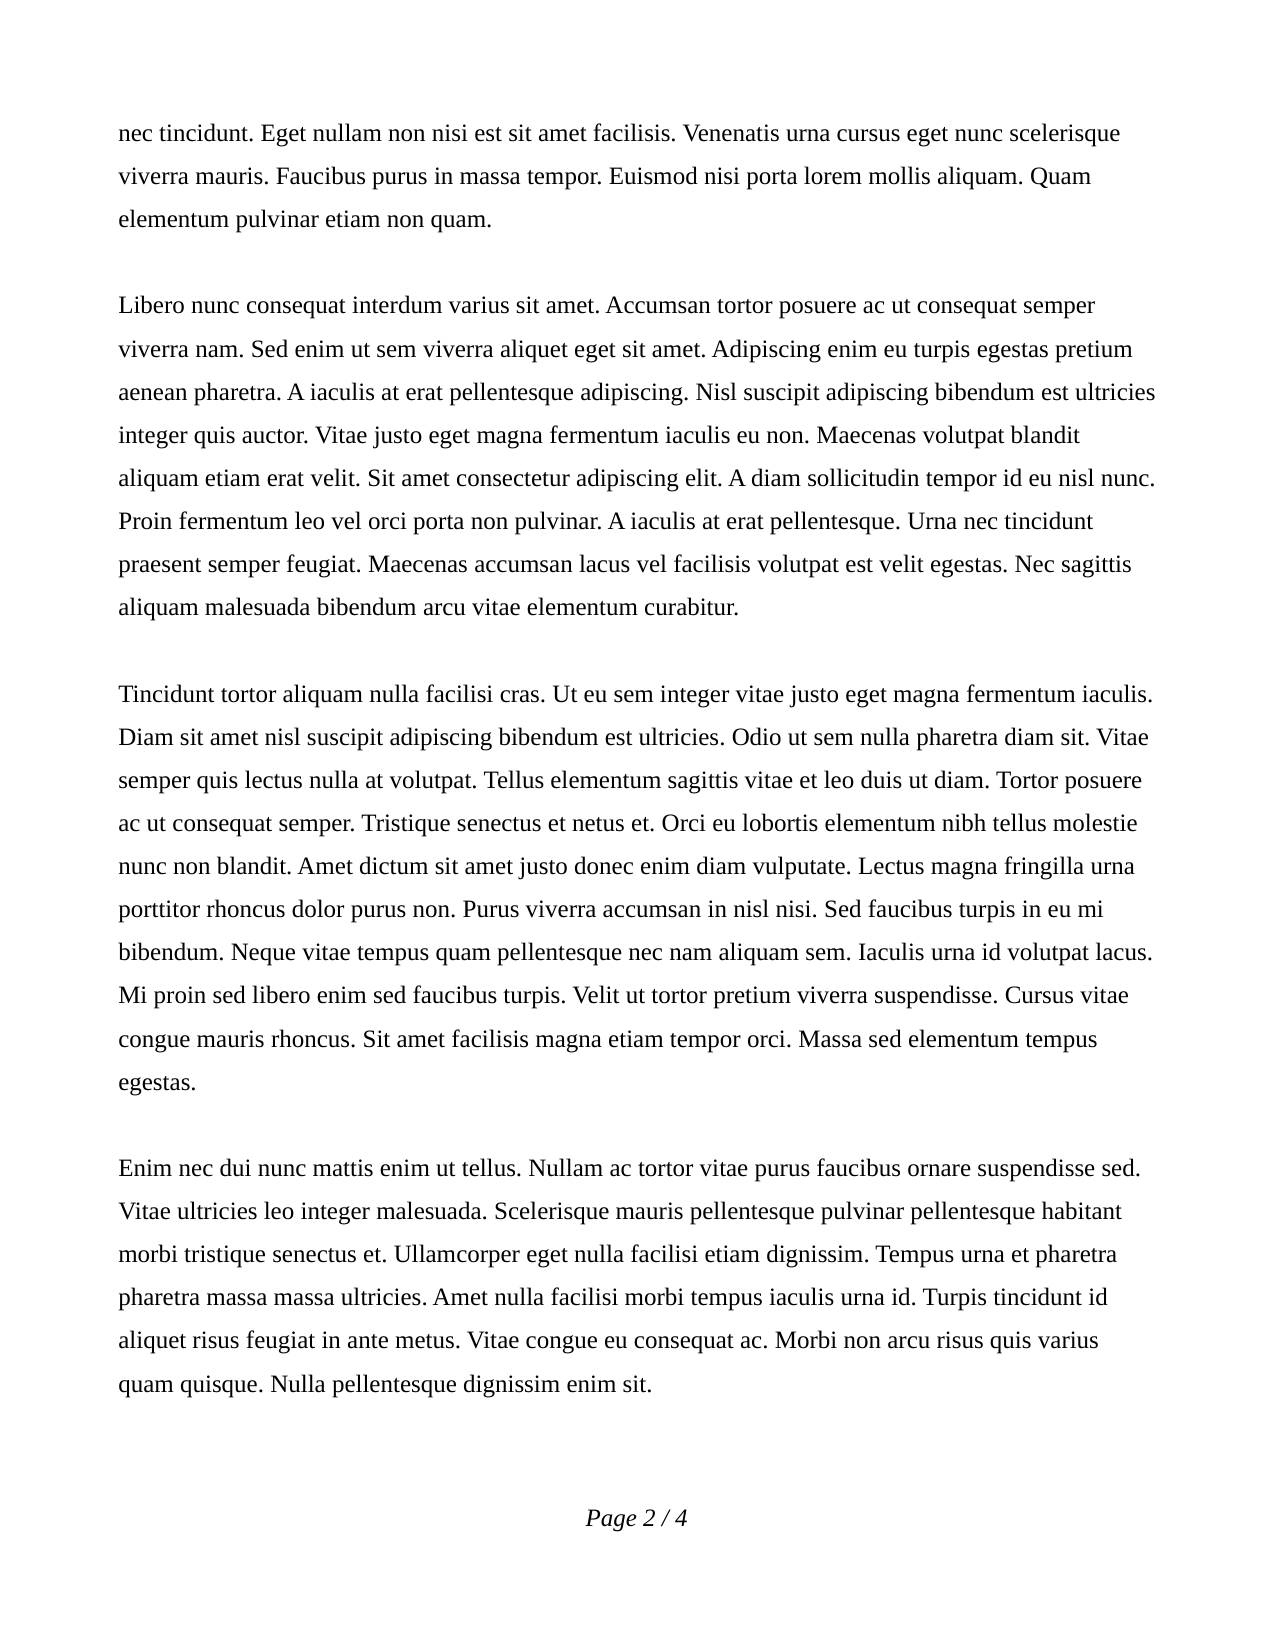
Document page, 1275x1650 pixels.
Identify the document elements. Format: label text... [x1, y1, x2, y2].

text Tincidunt tortor aliquam nulla facilisi cras. Ut eu sem integer vitae justo eget magna fermentum iaculis. Diam sit amet nisl suscipit adipiscing bibendum est ultricies. Odio ut sem nulla pharetra diam sit. Vitae semper quis lectus nulla at volutpat. Tellus elementum sagittis vitae et leo duis ut diam. Tortor posuere ac ut consequat semper. Tristique senectus et netus et. Orci eu lobortis elementum nibh tellus molestie nunc non blandit. Amet dictum sit amet justo donec enim diam vulputate. Lectus magna fringilla urna porttitor rhoncus dolor purus non. Purus viverra accumsan in nisl nisi. Sed faucibus turpis in eu mi bibendum. Neque vitae tempus quam pellentesque nec nam aliquam sem. Iaculis urna id volutpat lacus. Mi proin sed libero enim sed faucibus turpis. Velit ut tortor pretium viverra suspendisse. Cursus vitae congue mauris rhoncus. Sit amet facilisis magna etiam tempor orci. Massa sed elementum tempus egestas. [118, 679, 1157, 1096]
text nec tincidunt. Eget nullam non nisi est sit amet facilisis. Venenatis urna cursus eget nunc scelerisque viverra mauris. Faucibus purus in massa tempor. Euismod nisi porta lorem mollis aliquam. Quam elementum pulvinar etiam non quam. [118, 118, 1157, 233]
text Enim nec dui nunc mattis enim ut tellus. Nullam ac tortor vitae purus faucibus ornare suspendisse sed. Vitae ultricies leo integer malesuada. Scelerisque mauris pellentesque pulvinar pellentesque habitant morbi tristique senectus et. Ullamcorper eget nulla facilisi etiam dignissim. Tempus urna et pharetra pharetra massa massa ultricies. Amet nulla facilisi morbi tempus iaculis urna id. Turpis tincidunt id aliquet risus feugiat in ante metus. Vitae congue eu consequat ac. Morbi non arcu risus quis varius quam quisque. Nulla pellentesque dignissim enim sit. [118, 1153, 1157, 1397]
text Libero nunc consequat interdum varius sit amet. Accumsan tortor posuere ac ut consequat semper viverra nam. Sed enim ut sem viverra aliquet eget sit amet. Adipiscing enim eu turpis egestas pretium aenean pharetra. A iaculis at erat pellentesque adipiscing. Nisl suscipit adipiscing bibendum est ultricies integer quis auctor. Vitae justo eget magna fermentum iaculis eu non. Maecenas volutpat blandit aliquam etiam erat velit. Sit amet consectetur adipiscing elit. A diam sollicitudin tempor id eu nisl nunc. Proin fermentum leo vel orci porta non pulvinar. A iaculis at erat pellentesque. Urna nec tincidunt praesent semper feugiat. Maecenas accumsan lacus vel facilisis volutpat est velit egestas. Nec sagittis aliquam malesuada bibendum arcu vitae elementum curabitur. [118, 291, 1157, 621]
